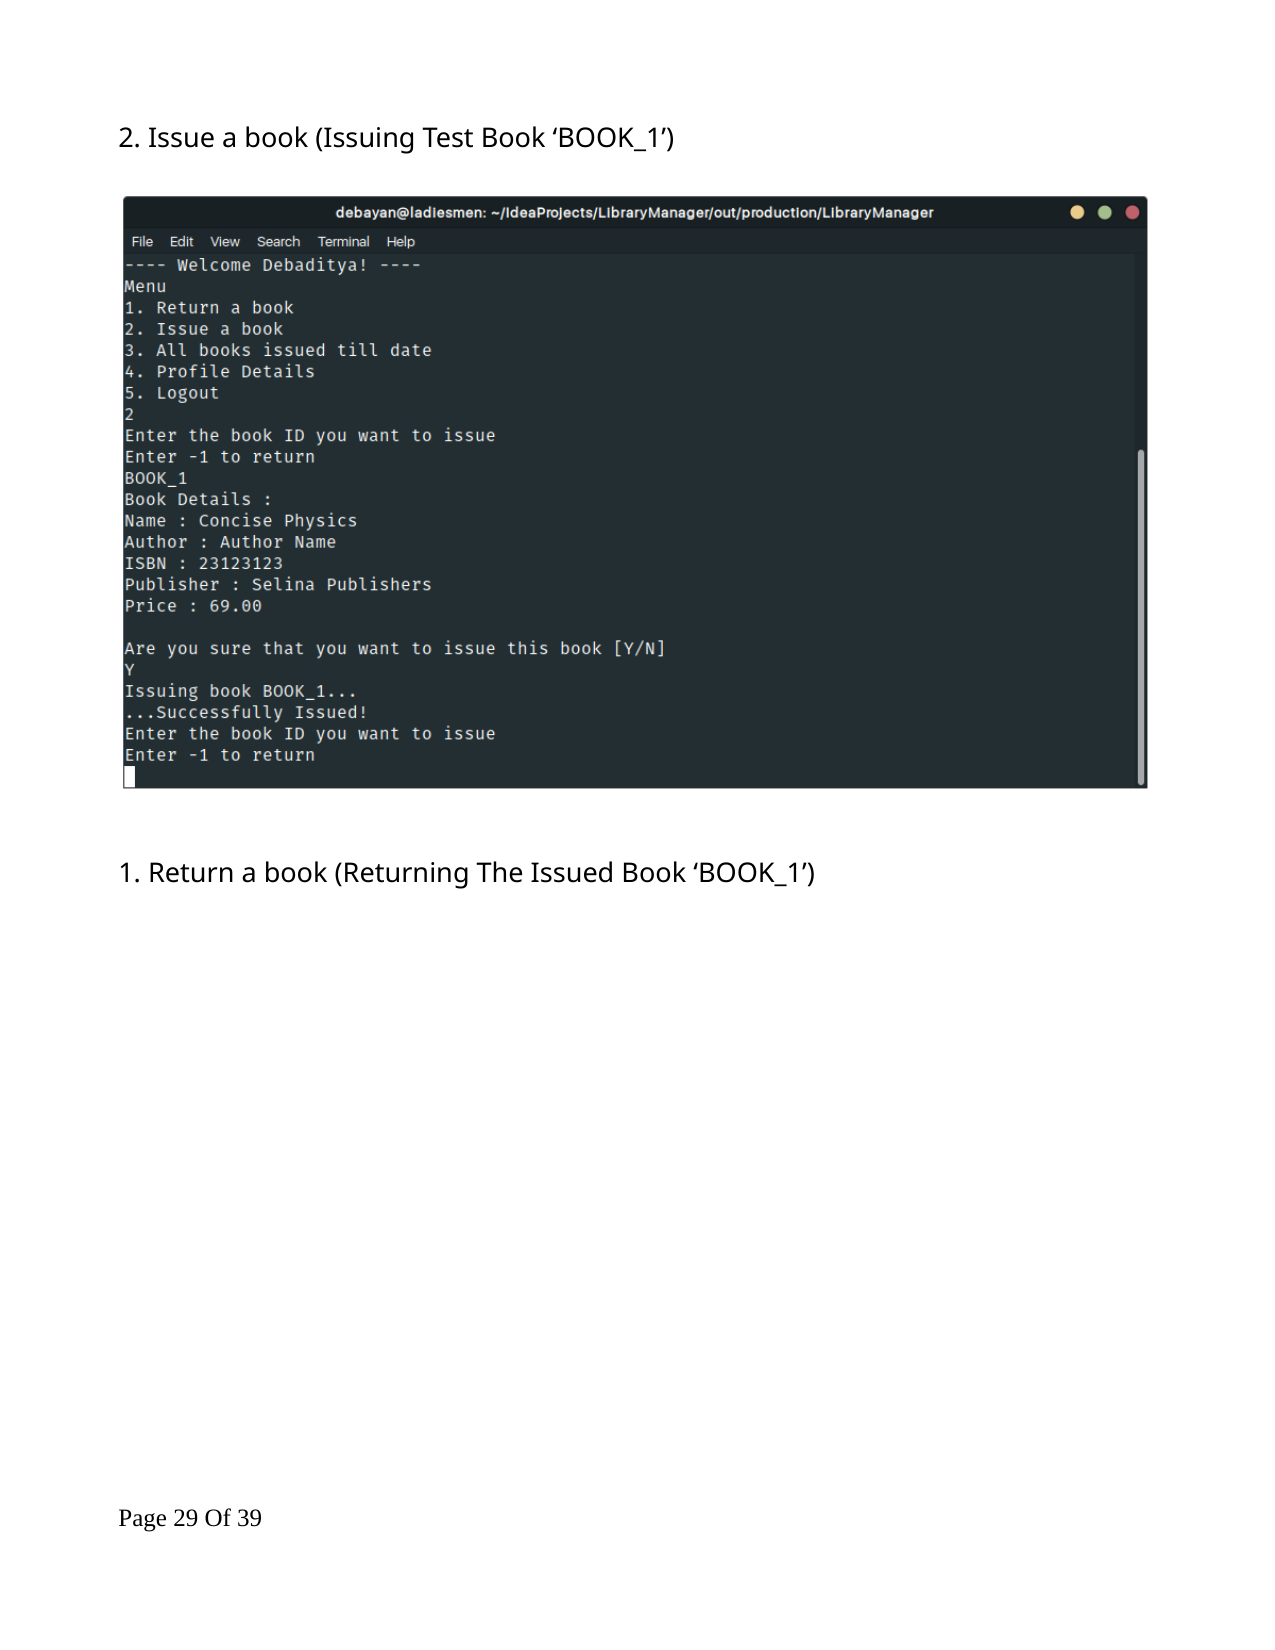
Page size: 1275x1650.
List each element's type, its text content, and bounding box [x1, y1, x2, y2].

text 1. Return a book (Returning The Issued Book ‘BOOK_1’) [118, 854, 1157, 891]
text 2. Issue a book (Issuing Test Book ‘BOOK_1’) [118, 118, 1157, 155]
picture [118, 191, 1157, 798]
